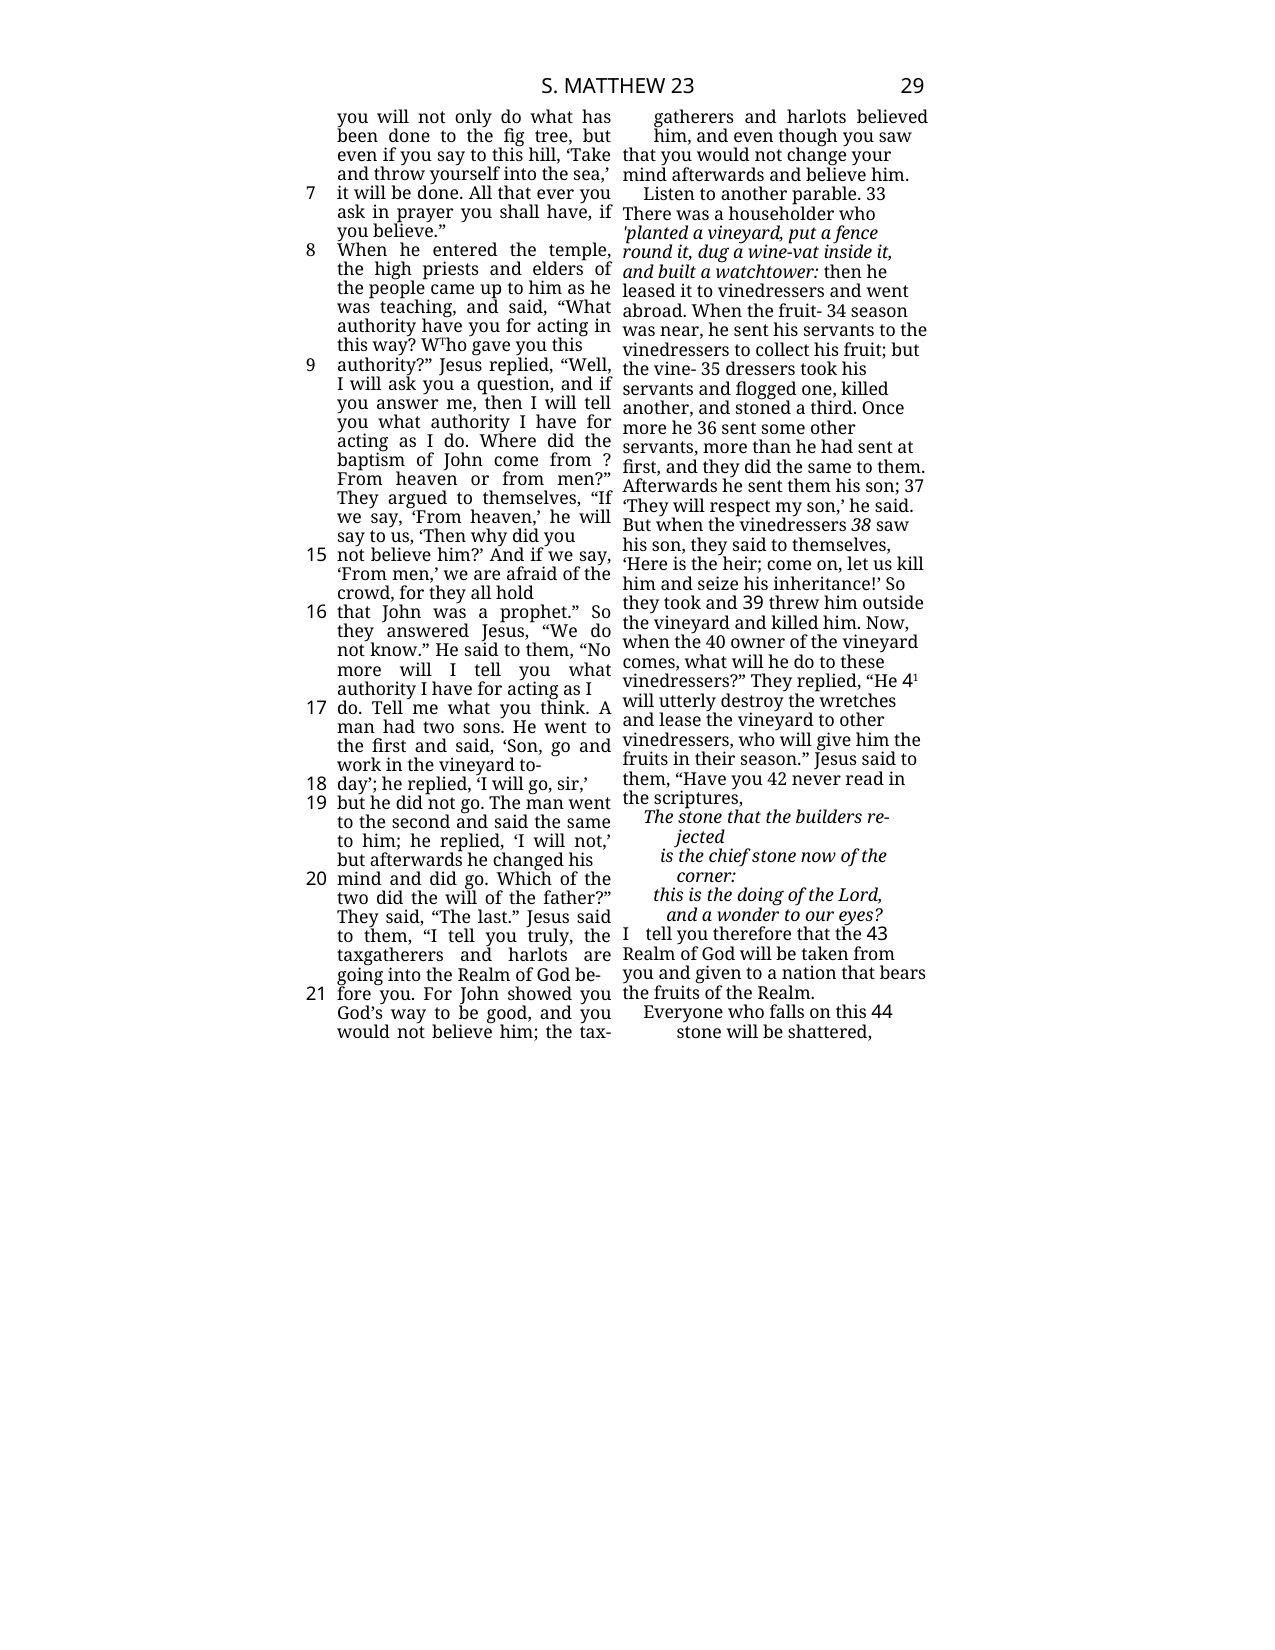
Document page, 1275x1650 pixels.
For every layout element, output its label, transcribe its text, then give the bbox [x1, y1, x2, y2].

text Listen to another parable. 33 There was a householder who 'planted a vineyard, put a fence round it, dug a wine-vat inside it, and built a watchtower: then he leased it to vinedressers and went abroad. When the fruit- 34 season was near, he sent his serv­ants to the vinedressers to col­lect his fruit; but the vine- 35 dressers took his servants and flogged one, killed another, and stoned a third. Once more he 36 sent some other servants, more than he had sent at first, and they did the same to them. Afterwards he sent them his son; 37 ‘They will respect my son,’ he said. But when the vinedressers 38 saw his son, they said to them­selves, ‘Here is the heir; come on, let us kill him and seize his in­heritance!’ So they took and 39 threw him outside the vineyard and killed him. Now, when the 40 owner of the vineyard comes, what will he do to these vine­dressers?” They replied, “He 41 will utterly destroy the wretches and lease the vineyard to other vinedressers, who will give him the fruits in their season.” Jesus said to them, “Have you 42 never read in the scriptures, [622, 185, 928, 808]
list tell you therefore that the 43 Realm of God will be taken from you and given to a nation that bears the fruits of the Realm. [622, 925, 928, 1003]
list that John was a prophet.” So they answered Jesus, “We do not know.” He said to them, “No more will I tell you what authority I have for acting as I [306, 603, 612, 699]
text is the chief stone now of the corner: [660, 847, 928, 886]
list mind and did go. Which of the two did the will of the father?” They said, “The last.” Jesus said to them, “I tell you truly, the taxgatherers and harlots are going into the Realm of God be- [306, 870, 612, 985]
text Everyone who falls on this 44 stone will be shattered, [643, 1003, 928, 1042]
list When he entered the temple, the high priests and elders of the people came up to him as he was teaching, and said, “What authority have you for acting in this way? WTho gave you this [306, 241, 612, 356]
list it will be done. All that ever you ask in prayer you shall have, if you believe.” [306, 184, 612, 241]
text you will not only do what has been done to the fig tree, but even if you say to this hill, ‘Take and throw yourself into the sea,’ [337, 108, 612, 184]
list authority?” Jesus replied, “Well, I will ask you a question, and if you answer me, then I will tell you what authority I have for acting as I do. Where did the baptism of John come from ? From heaven or from men?” They argued to themselves, “If we say, ‘From heaven,’ he will say to us, ‘Then why did you [306, 356, 612, 546]
list not believe him?’ And if we say, ‘From men,’ we are afraid of the crowd, for they all hold [306, 546, 612, 603]
text The stone that the builders re­jected [643, 808, 928, 847]
text this is the doing of the Lord, and a wonder to our eyes? [622, 886, 884, 925]
list day’; he replied, ‘I will go, sir,’ [306, 775, 612, 794]
text that you would not change your mind afterwards and believe him. [622, 146, 928, 185]
list but he did not go. The man went to the second and said the same to him; he replied, ‘I will not,’ but afterwards he changed his [306, 794, 612, 870]
list fore you. For John showed you God’s way to be good, and you would not believe him; the tax- [306, 985, 612, 1042]
list gatherers and harlots believed him, and even though you saw [622, 108, 928, 146]
list do. Tell me what you think. A man had two sons. He went to the first and said, ‘Son, go and work in the vineyard to- [306, 699, 612, 775]
